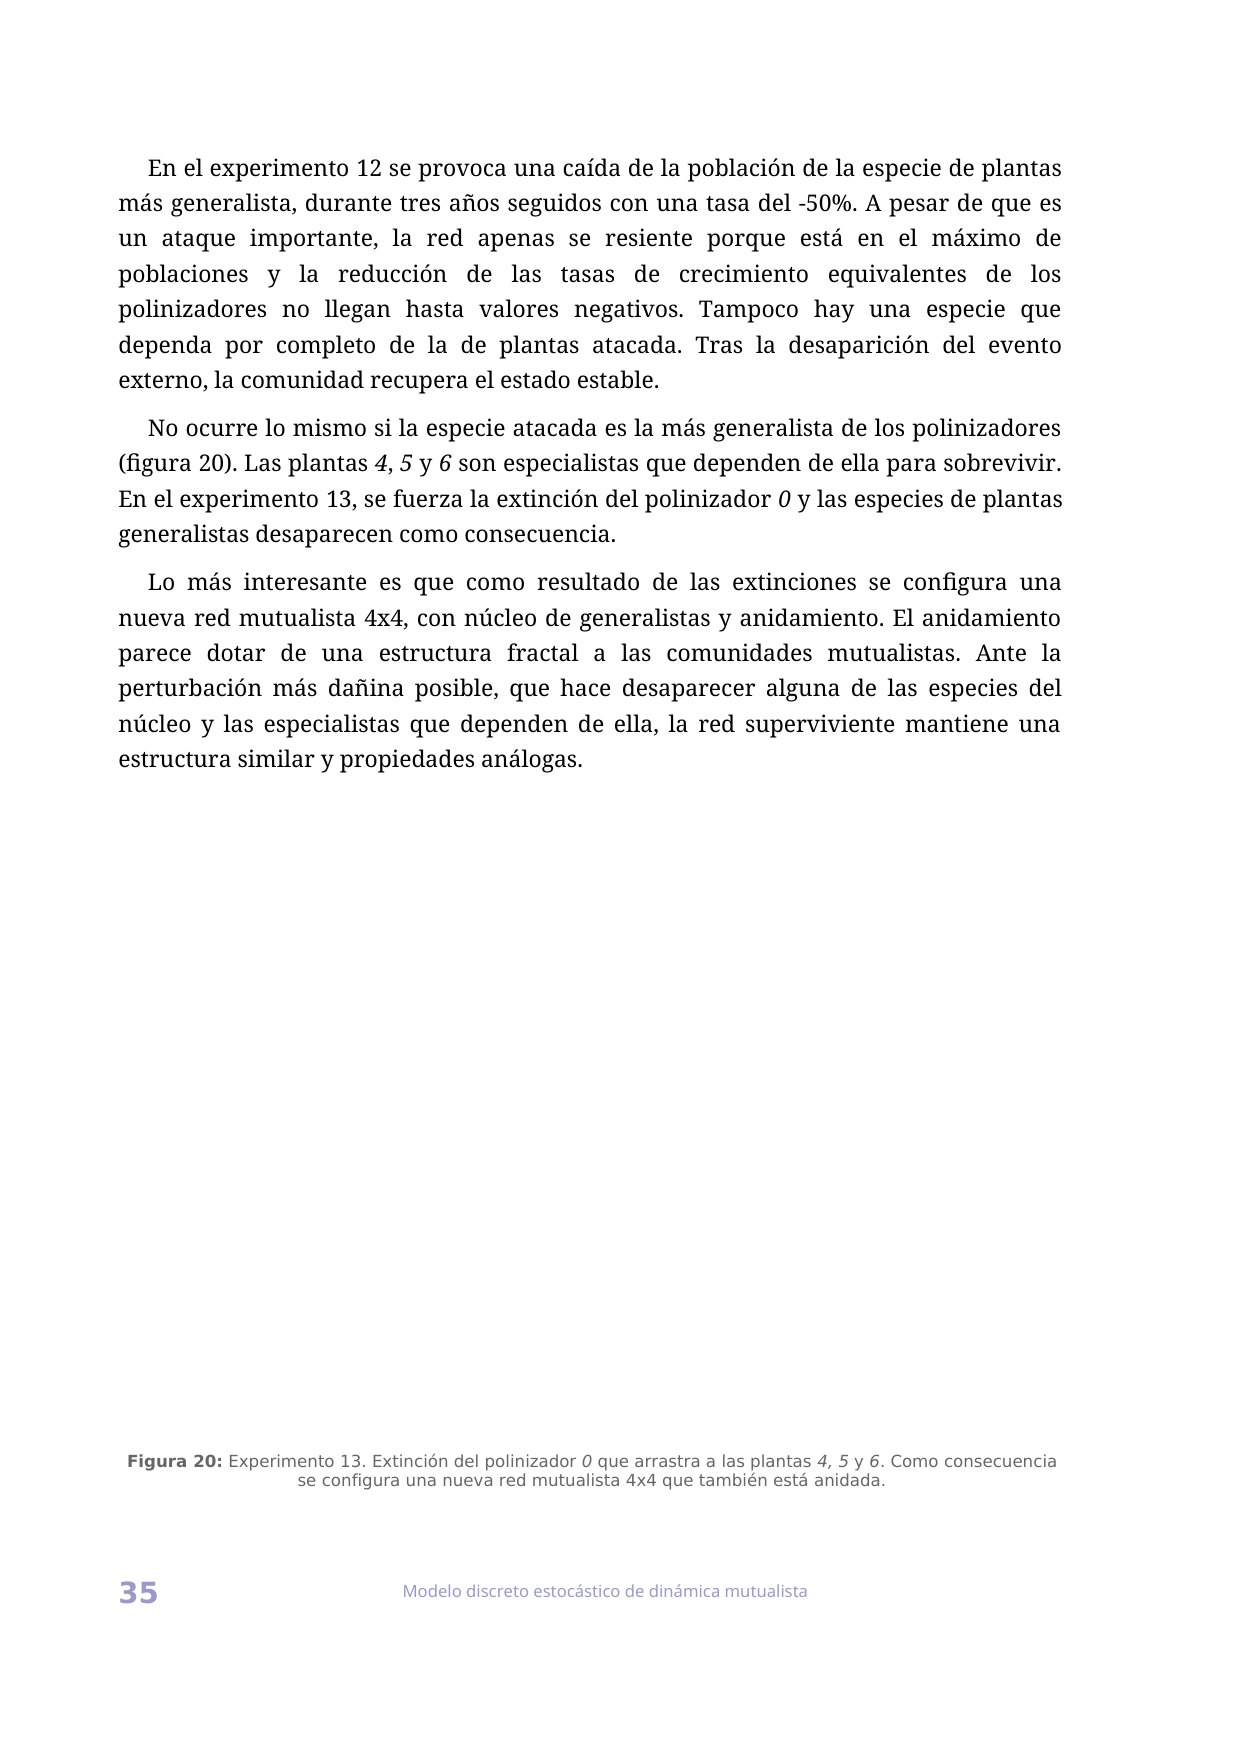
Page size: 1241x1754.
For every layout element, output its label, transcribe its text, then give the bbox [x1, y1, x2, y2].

text En el experimento 12 se provoca una caída de la población de la especie de plantas más generalista, durante tres años seguidos con una tasa del -50%. A pesar de que es un ataque importante, la red apenas se resiente porque está en el máximo de poblaciones y la reducción de las tasas de crecimiento equivalentes de los polinizadores no llegan hasta valores negativos. Tampoco hay una especie que dependa por completo de la de plantas atacada. Tras la desaparición del evento externo, la comunidad recupera el estado estable. [118, 148, 1063, 396]
text Lo más interesante es que como resultado de las extinciones se configura una nueva red mutualista 4x4, con núcleo de generalistas y anidamiento. El anidamiento parece dotar de una estructura fractal a las comunidades mutualistas. Ante la perturbación más dañina posible, que hace desaparecer alguna de las especies del núcleo y las especialistas que dependen de ella, la red superviviente mantiene una estructura similar y propiedades análogas. [118, 562, 1063, 775]
table_cell [118, 1134, 1063, 1422]
table_cell Figura 20: Experimento 13. Extinción del polinizador 0 que arrastra a las plantas 4, 5 y 6. Como consecuencia se configura una nueva red mutualista 4x4 que también está anidada. [118, 1422, 1063, 1490]
text No ocurre lo mismo si la especie atacada es la más generalista de los polinizadores (figura 20). Las plantas 4, 5 y 6 son especialistas que dependen de ella para sobrevivir. En el experimento 13, se fuerza la extinción del polinizador 0 y las especies de plantas generalistas desaparecen como consecuencia. [118, 408, 1063, 550]
table_header [118, 787, 1063, 1134]
